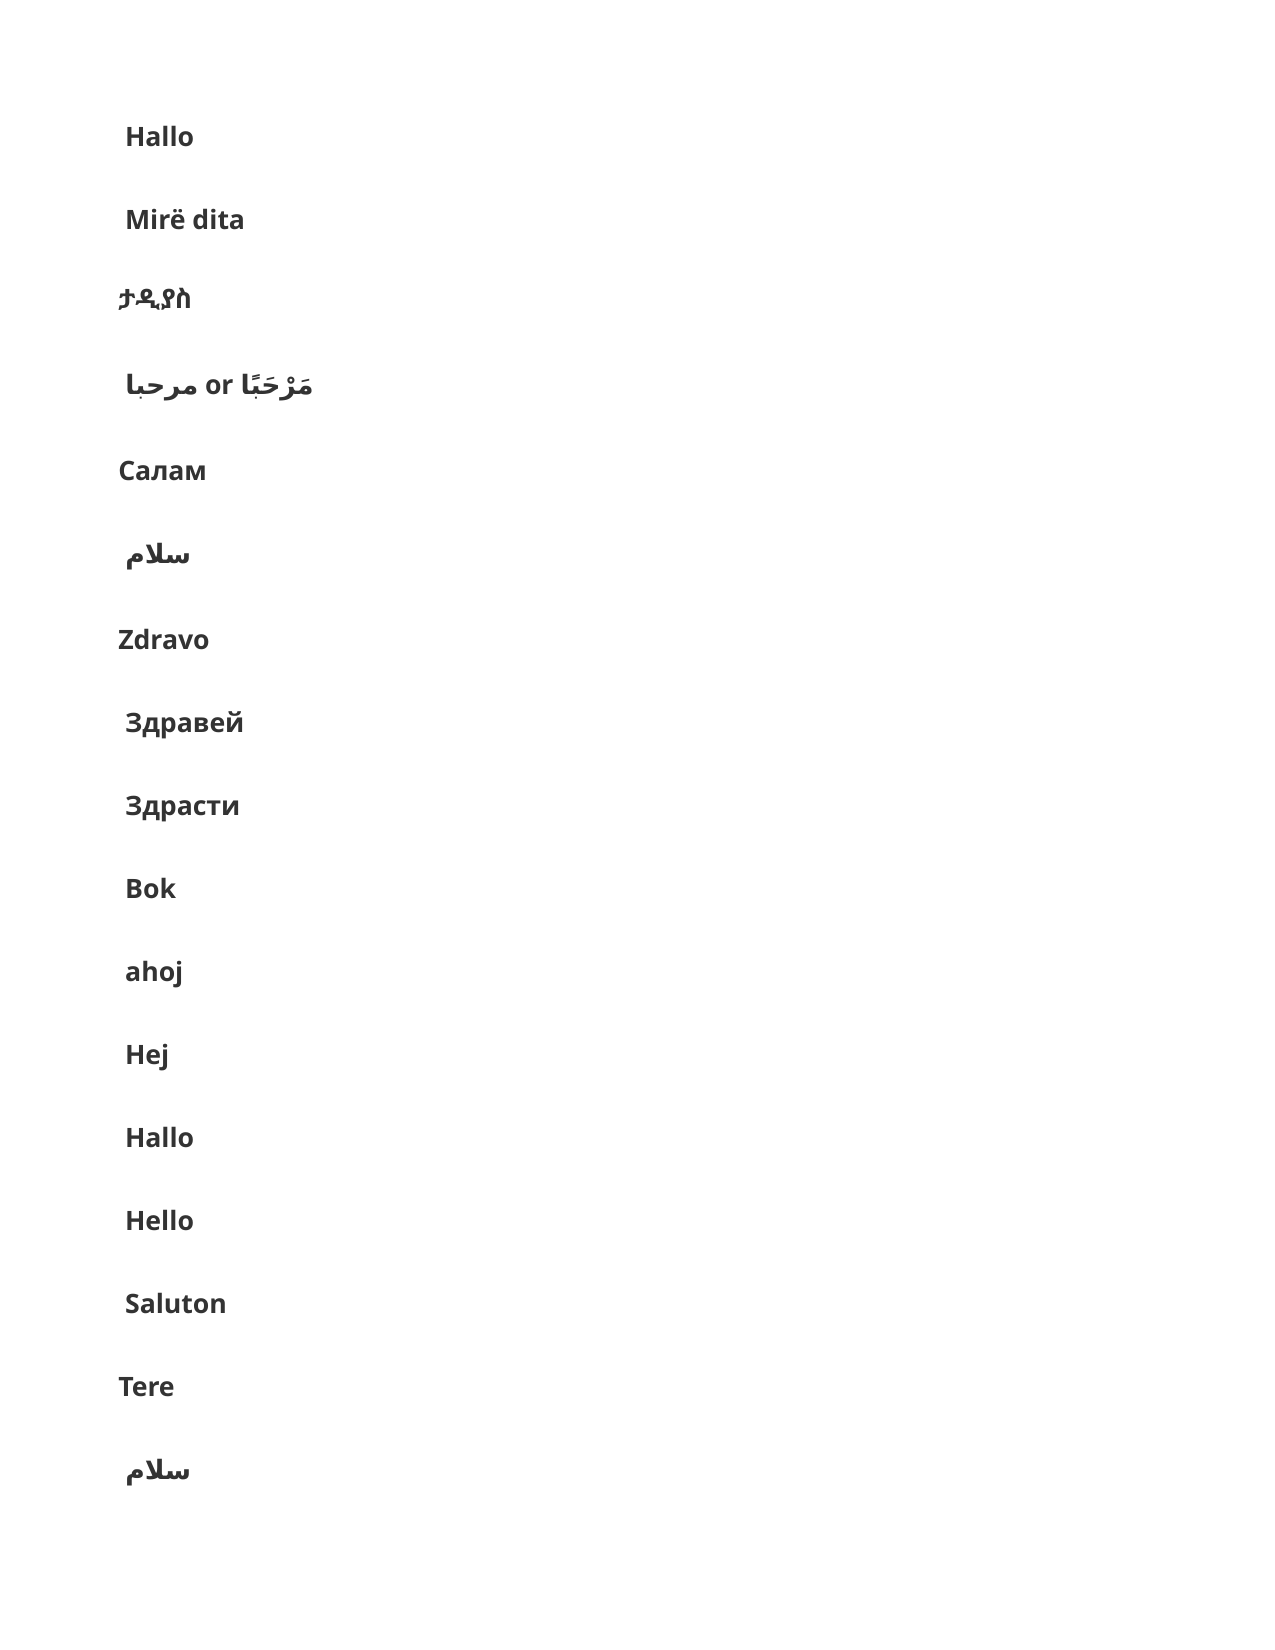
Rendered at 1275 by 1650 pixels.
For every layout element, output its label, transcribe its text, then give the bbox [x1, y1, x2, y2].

text Bok [118, 870, 1157, 906]
text سلام [118, 535, 1157, 574]
text Hallo [118, 1119, 1157, 1155]
text ታዲያስ [118, 284, 1157, 319]
text Zdravo [118, 621, 1157, 657]
text Здрасти [118, 787, 1157, 823]
text Hej [118, 1036, 1157, 1072]
text Tere [118, 1368, 1157, 1404]
text Mirë dita [118, 201, 1157, 237]
text مرحبا or مَرْحَبًا [118, 366, 1157, 405]
text Здравей [118, 704, 1157, 740]
text Hello [118, 1202, 1157, 1238]
text ahoj [118, 953, 1157, 989]
text Hallo [118, 118, 1157, 154]
text Saluton [118, 1285, 1157, 1321]
text سلام [118, 1451, 1157, 1491]
text Салам [118, 452, 1157, 488]
